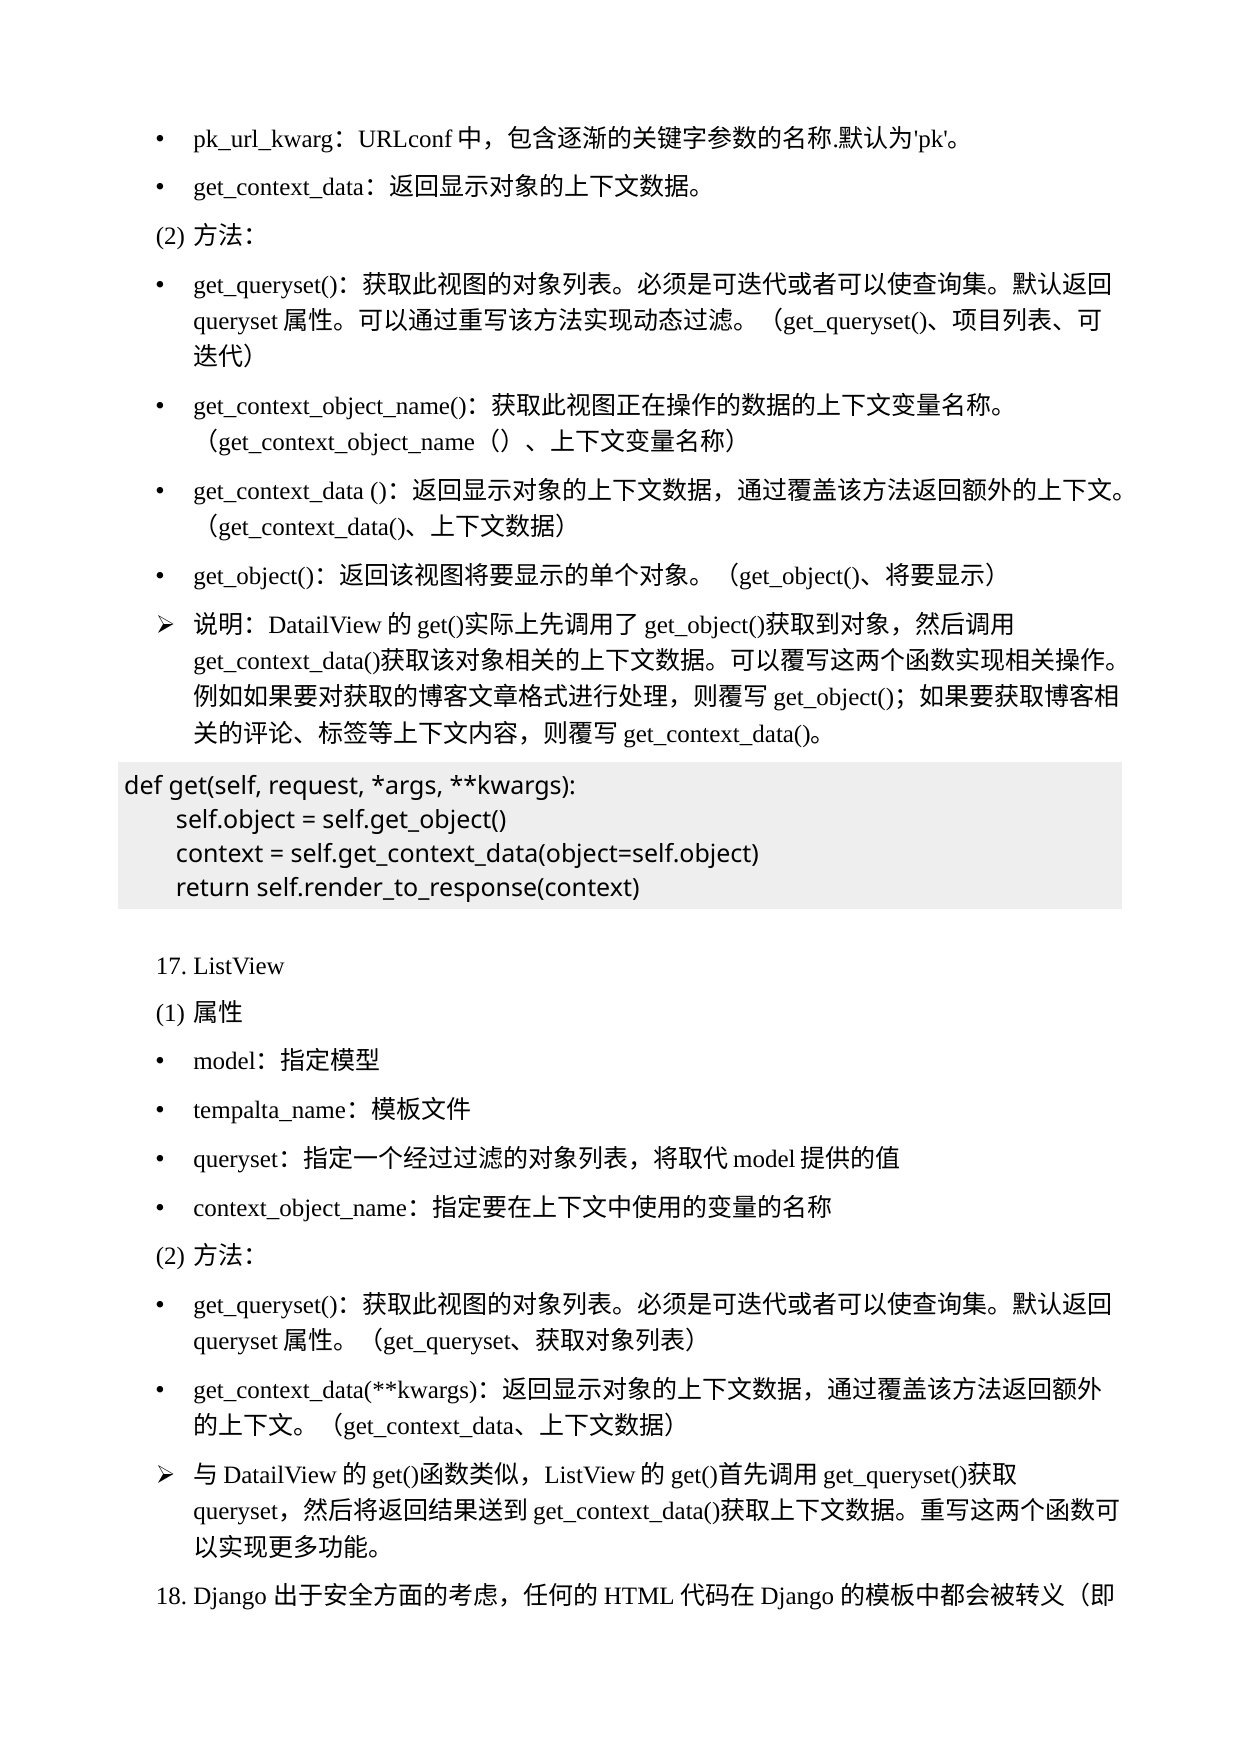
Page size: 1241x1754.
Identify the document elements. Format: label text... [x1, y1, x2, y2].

list ListView [156, 951, 1122, 979]
list 与DatailView的get()函数类似，ListView的get()首先调用get_queryset()获取queryset，然后将返回结果送到get_context_data()获取上下文数据。重写这两个函数可以实现更多功能。 [156, 1454, 1122, 1563]
list 方法： [156, 1236, 1122, 1272]
list get_object()：返回该视图将要显示的单个对象。（get_object()、将要显示） [156, 556, 1122, 592]
list pk_url_kwarg：URLconf中，包含逐渐的关键字参数的名称.默认为'pk'。 [156, 118, 1122, 154]
list 方法： [156, 216, 1122, 252]
list context_object_name：指定要在上下文中使用的变量的名称 [156, 1187, 1122, 1223]
list get_context_object_name()：获取此视图正在操作的数据的上下文变量名称。（get_context_object_name（）、上下文变量名称） [156, 386, 1122, 458]
list Django 出于安全方面的考虑，任何的 HTML 代码在 Django 的模板中都会被转义（即 [156, 1576, 1122, 1612]
list get_queryset()：获取此视图的对象列表。必须是可迭代或者可以使查询集。默认返回queryset属性。可以通过重写该方法实现动态过滤。（get_queryset()、项目列表、可迭代） [156, 264, 1122, 373]
list get_queryset()：获取此视图的对象列表。必须是可迭代或者可以使查询集。默认返回queryset属性。（get_queryset、获取对象列表） [156, 1284, 1122, 1357]
list tempalta_name：模板文件 [156, 1089, 1122, 1126]
list queryset：指定一个经过过滤的对象列表，将取代model提供的值 [156, 1138, 1122, 1174]
list model：指定模型 [156, 1041, 1122, 1077]
list 属性 [156, 992, 1122, 1028]
list get_context_data(**kwargs)：返回显示对象的上下文数据，通过覆盖该方法返回额外的上下文。（get_context_data、上下文数据） [156, 1369, 1122, 1442]
table_header def get(self, request, *args, **kwargs): self.object = self.get_object() context = self.get_context_data(object=self.object) return self.render_to_response(context) [118, 762, 1122, 909]
list get_context_data：返回显示对象的上下文数据。 [156, 167, 1122, 203]
list get_context_data ()：返回显示对象的上下文数据，通过覆盖该方法返回额外的上下文。（get_context_data()、上下文数据） [156, 471, 1122, 543]
list 说明：DatailView的get()实际上先调用了get_object()获取到对象，然后调用get_context_data()获取该对象相关的上下文数据。可以覆写这两个函数实现相关操作。例如如果要对获取的博客文章格式进行处理，则覆写get_object()；如果要获取博客相关的评论、标签等上下文内容，则覆写get_context_data()。 [156, 604, 1122, 749]
